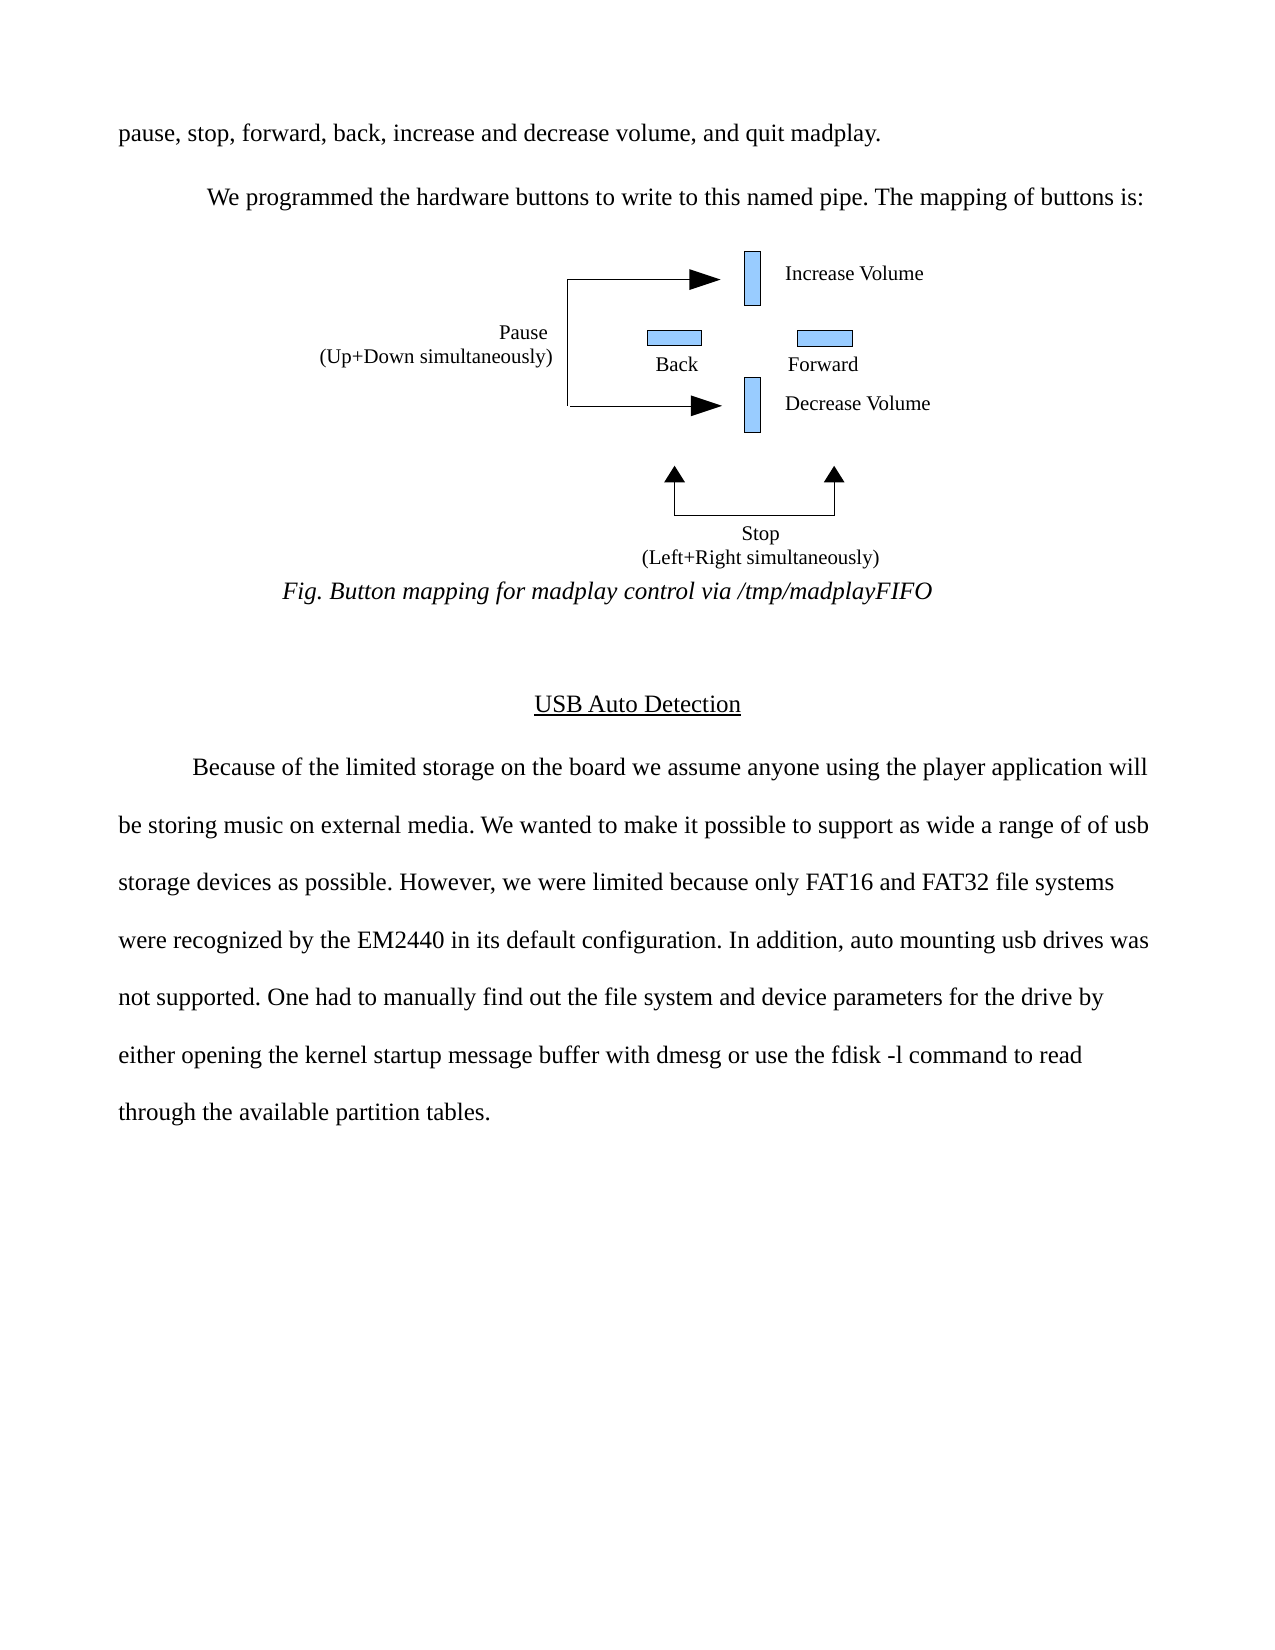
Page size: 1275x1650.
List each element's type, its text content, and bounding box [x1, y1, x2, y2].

text We programmed the hardware buttons to write to this named pipe. The mapping of buttons is: [118, 182, 1157, 210]
text USB Auto Detection [118, 689, 1157, 718]
text Fig. Button mapping for madplay control via /tmp/madplayFIFO [282, 425, 982, 605]
text Because of the limited storage on the board we assume anyone using the player application will be storing music on external media. We wanted to make it possible to support as wide a range of of usb storage devices as possible. However, we were limited because only FAT16 and FAT32 file systems were recognized by the EM2440 in its default configuration. In addition, auto mounting usb drives was not supported. One had to manually find out the file system and device parameters for the drive by either opening the kernel startup message buffer with dmesg or use the fdisk -l command to read through the available partition tables. [118, 752, 1157, 1126]
text pause, stop, forward, back, increase and decrease volume, and quit madplay. [118, 118, 1157, 147]
